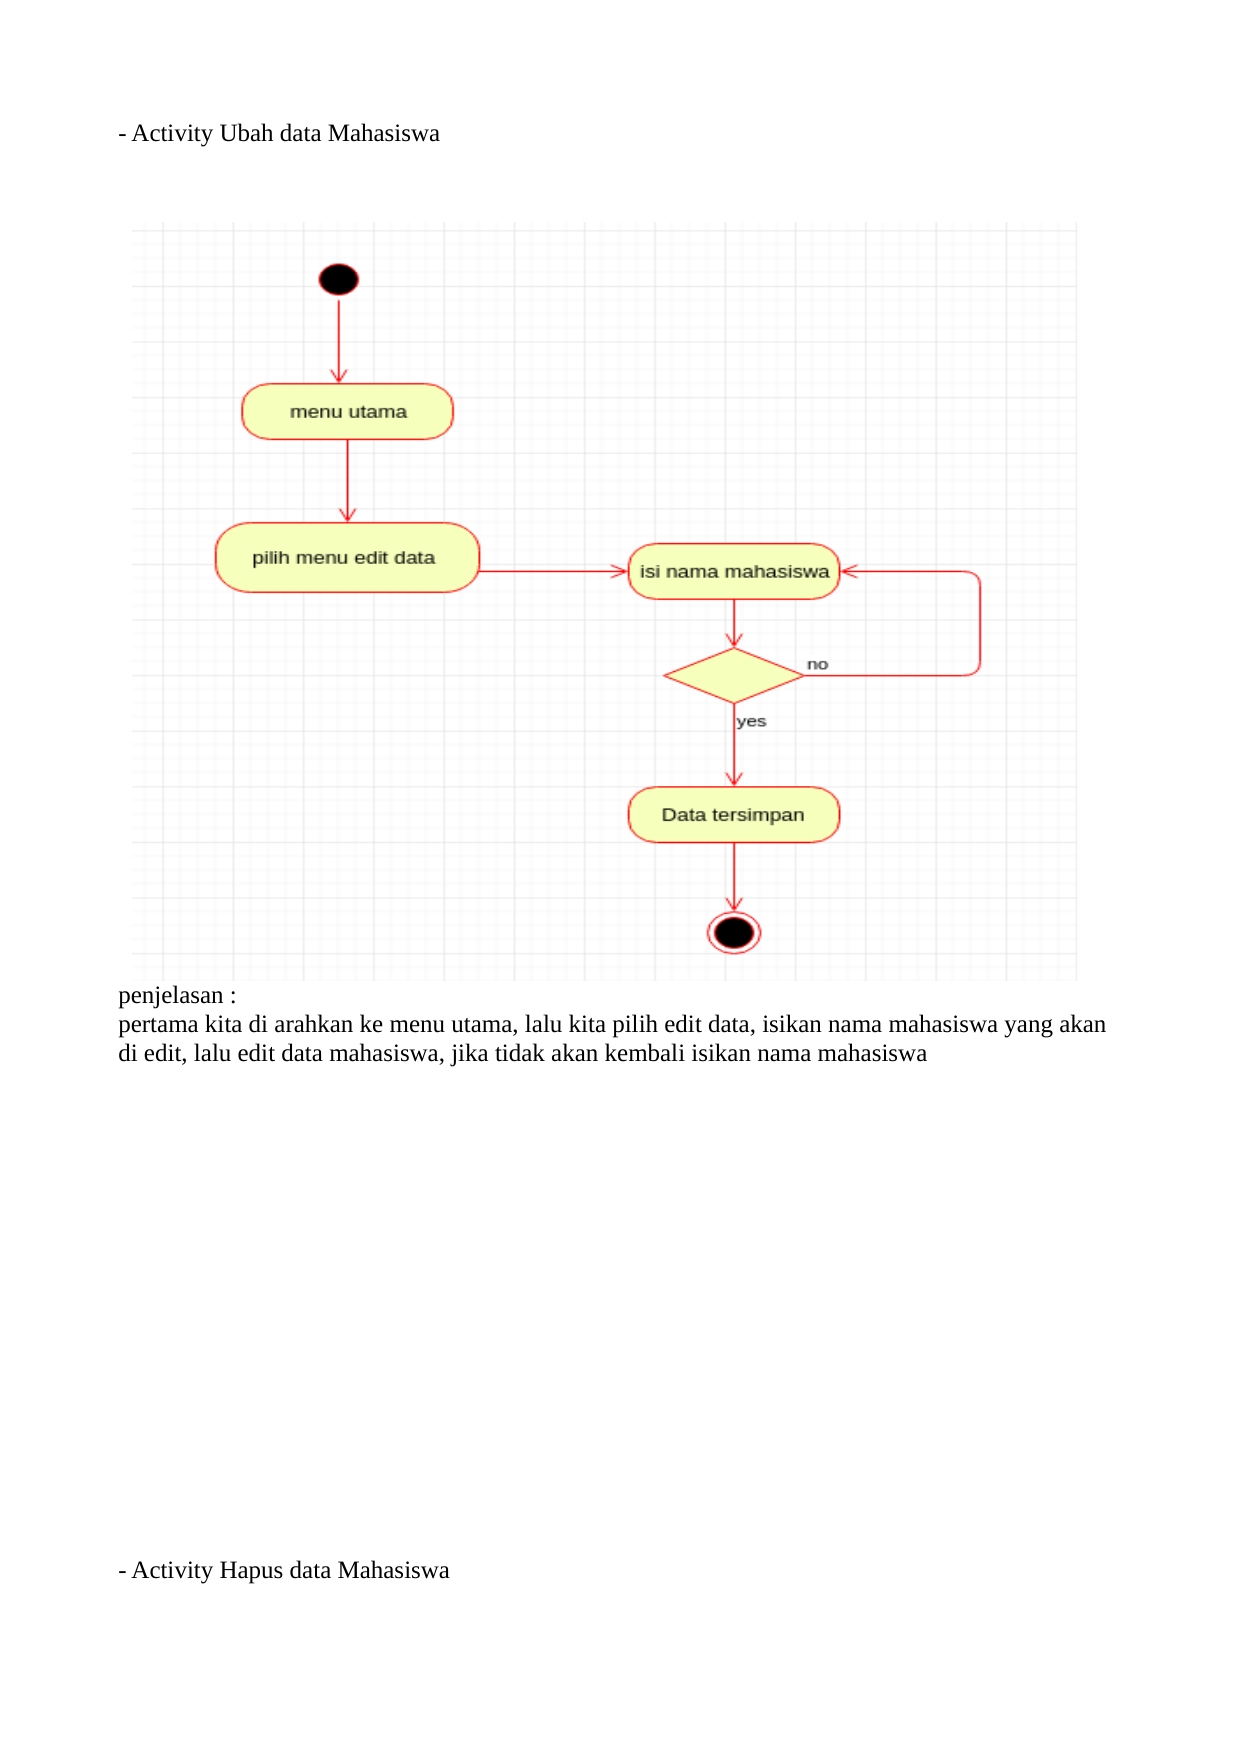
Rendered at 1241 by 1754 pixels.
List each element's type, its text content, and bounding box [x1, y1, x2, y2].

text - Activity Ubah data Mahasiswa [118, 118, 1122, 147]
text penjelasan : [118, 291, 1122, 1009]
text - Activity Hapus data Mahasiswa [118, 1555, 1122, 1584]
text pertama kita di arahkan ke menu utama, lalu kita pilih edit data, isikan nama mahasiswa yang akan di edit, lalu edit data mahasiswa, jika tidak akan kembali isikan nama mahasiswa [118, 1009, 1122, 1066]
